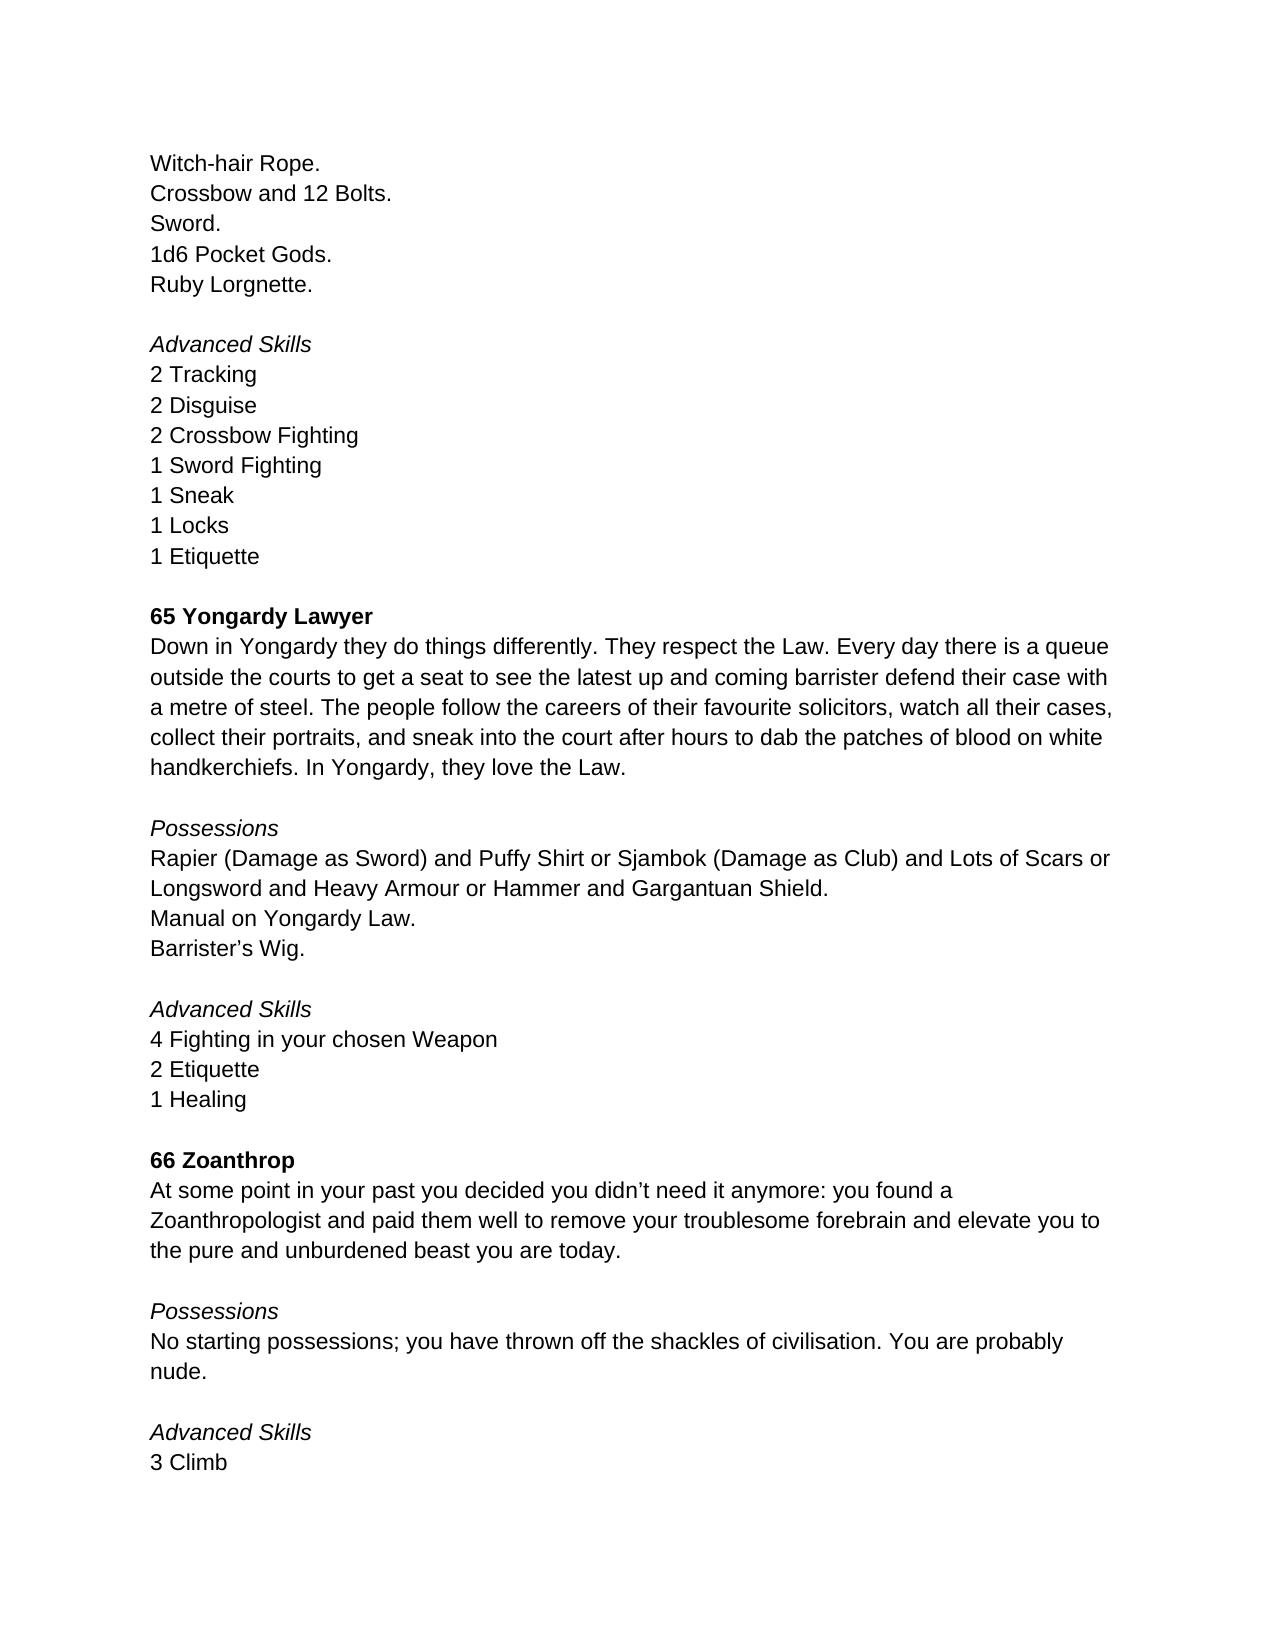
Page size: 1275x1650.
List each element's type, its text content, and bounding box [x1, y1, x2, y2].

text Advanced Skills [150, 1419, 1125, 1445]
text No starting possessions; you have thrown off the shackles of civilisation. You are probably nude. [150, 1328, 1125, 1385]
text 2 Tracking [150, 361, 1125, 388]
text Manual on Yongardy Law. [150, 905, 1125, 932]
text 2 Etiquette [150, 1056, 1125, 1083]
text 3 Climb [150, 1449, 1125, 1475]
text 1d6 Pocket Gods. [150, 241, 1125, 267]
text 4 Fighting in your chosen Weapon [150, 1026, 1125, 1052]
text 1 Sneak [150, 482, 1125, 509]
text 2 Crossbow Fighting [150, 422, 1125, 448]
text 2 Disguise [150, 392, 1125, 418]
text Barrister’s Wig. [150, 935, 1125, 962]
text Sword. [150, 210, 1125, 237]
text Possessions [150, 1298, 1125, 1324]
text 1 Healing [150, 1086, 1125, 1113]
text 1 Etiquette [150, 543, 1125, 569]
text At some point in your past you decided you didn’t need it anymore: you found a Zoanthropologist and paid them well to remove your troublesome forebrain and elevate you to the pure and unburdened beast you are today. [150, 1177, 1125, 1264]
text Possessions [150, 814, 1125, 841]
text Rapier (Damage as Sword) and Puffy Shirt or Sjambok (Damage as Club) and Lots of Scars or Longsword and Heavy Armour or Hammer and Gargantuan Shield. [150, 845, 1125, 901]
text 66 Zoanthrop [150, 1147, 1125, 1173]
text 65 Yongardy Lawyer [150, 603, 1125, 629]
text Advanced Skills [150, 996, 1125, 1022]
text Advanced Skills [150, 331, 1125, 358]
text Witch-hair Rope. [150, 150, 1125, 176]
text 1 Sword Fighting [150, 452, 1125, 478]
text Crossbow and 12 Bolts. [150, 180, 1125, 207]
text Down in Yongardy they do things differently. They respect the Law. Every day there is a queue outside the courts to get a seat to see the latest up and coming barrister defend their case with a metre of steel. The people follow the careers of their favourite solicitors, watch all their cases, collect their portraits, and sneak into the court after hours to dab the patches of blood on white handkerchiefs. In Yongardy, they love the Law. [150, 633, 1125, 781]
text Ruby Lorgnette. [150, 271, 1125, 297]
text 1 Locks [150, 512, 1125, 539]
